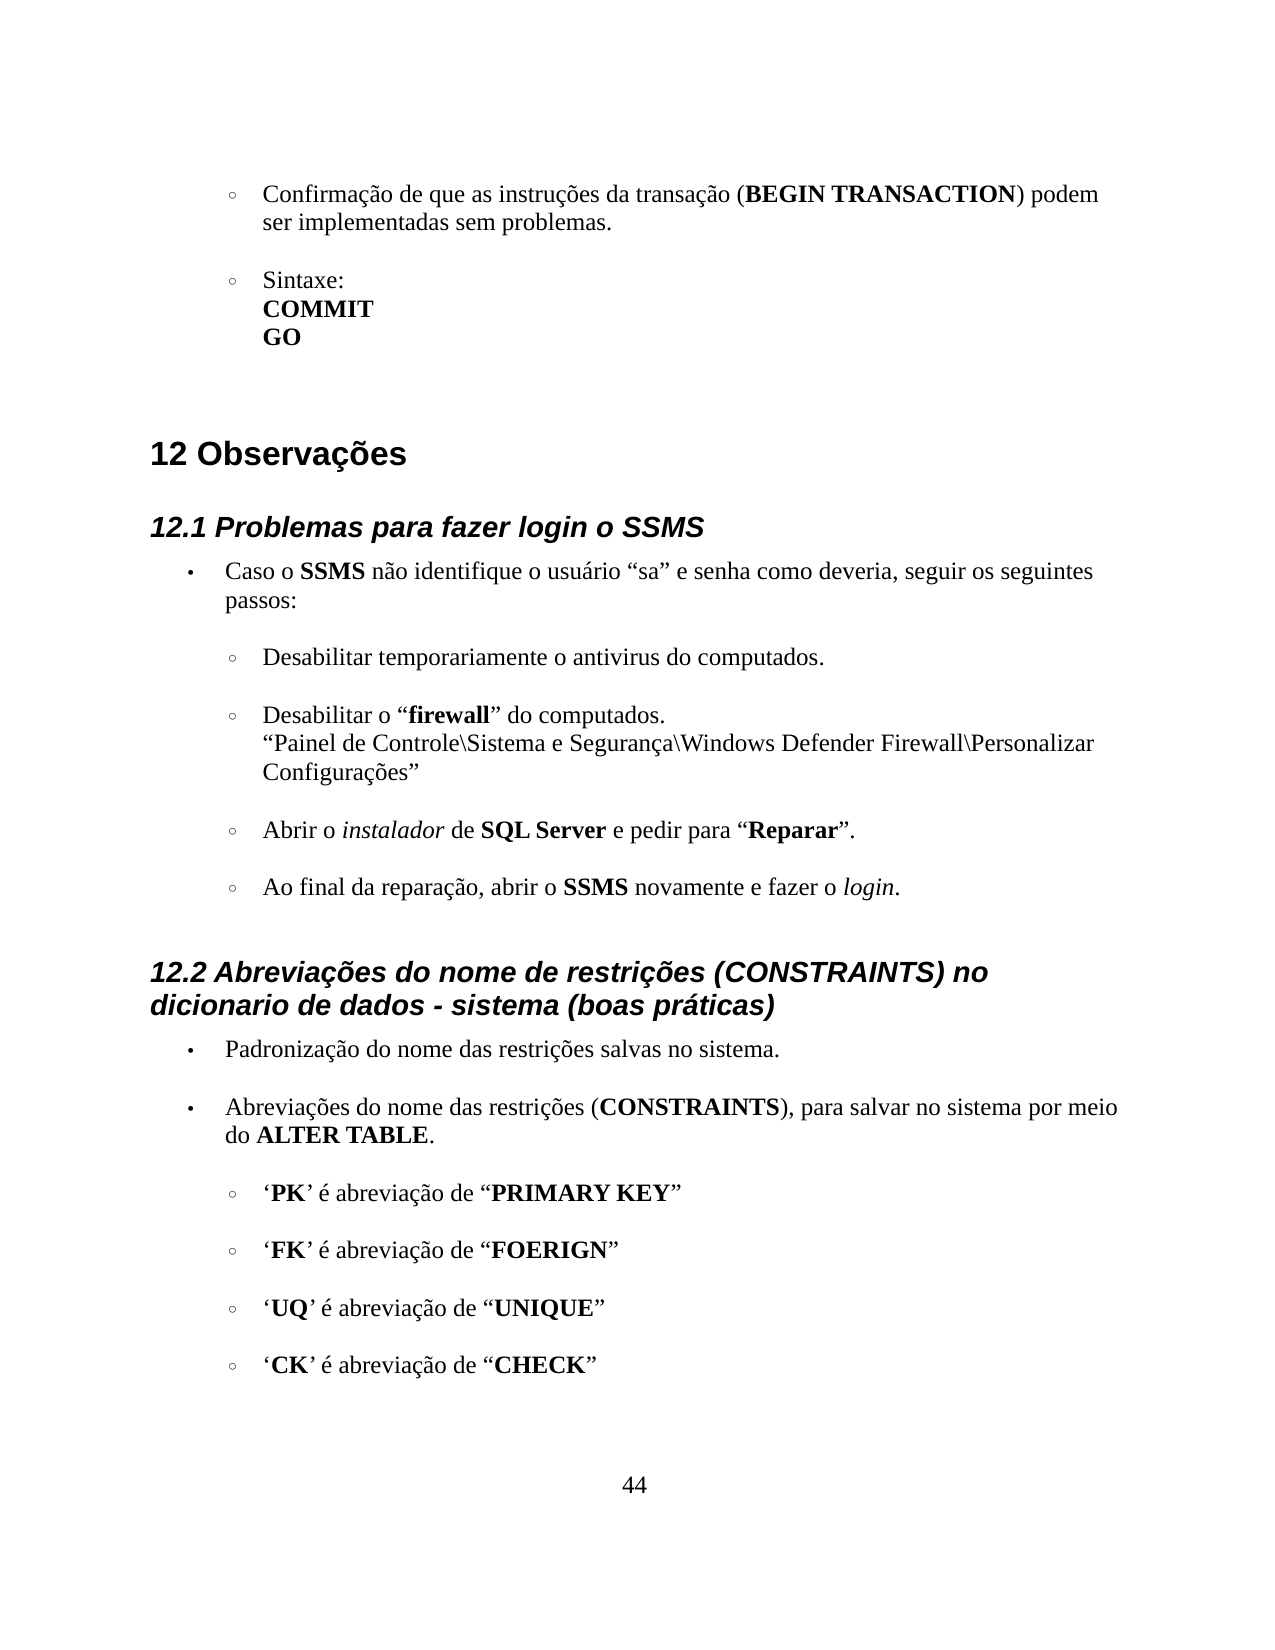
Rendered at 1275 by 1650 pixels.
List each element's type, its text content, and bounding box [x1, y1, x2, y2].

list ‘FK’ é abreviação de “FOERIGN” [225, 1236, 1125, 1293]
list Ao final da reparação, abrir o SSMS novamente e fazer o login. [225, 872, 1125, 930]
list [187, 150, 1125, 179]
list Caso o SSMS não identifique o usuário “sa” e senha como deveria, seguir os seguintes passos: [187, 556, 1125, 642]
list Sintaxe: COMMIT GO [225, 265, 1125, 380]
subtitle 12.2 Abreviações do nome de restrições (CONSTRAINTS) no dicionario de dados - sistema (boas práticas) [150, 955, 1125, 1022]
list Abrir o instalador de SQL Server e pedir para “Reparar”. [225, 815, 1125, 872]
list ‘PK’ é abreviação de “PRIMARY KEY” [225, 1178, 1125, 1236]
list ‘UQ’ é abreviação de “UNIQUE” [225, 1293, 1125, 1351]
list Desabilitar o “firewall” do computados. “Painel de Controle\Sistema e Segurança\Windows Defender Firewall\Personalizar Configurações” [225, 700, 1125, 815]
subtitle 12.1 Problemas para fazer login o SSMS [150, 510, 1125, 543]
list Abreviações do nome das restrições (CONSTRAINTS), para salvar no sistema por meio do ALTER TABLE. [187, 1092, 1125, 1178]
subtitle 12 Observações [150, 434, 1125, 472]
list Desabilitar temporariamente o antivirus do computados. [225, 642, 1125, 700]
list ‘CK’ é abreviação de “CHECK” [225, 1351, 1125, 1408]
list Confirmação de que as instruções da transação (BEGIN TRANSACTION) podem ser implementadas sem problemas. [225, 179, 1125, 265]
list Padronização do nome das restrições salvas no sistema. [187, 1034, 1125, 1092]
